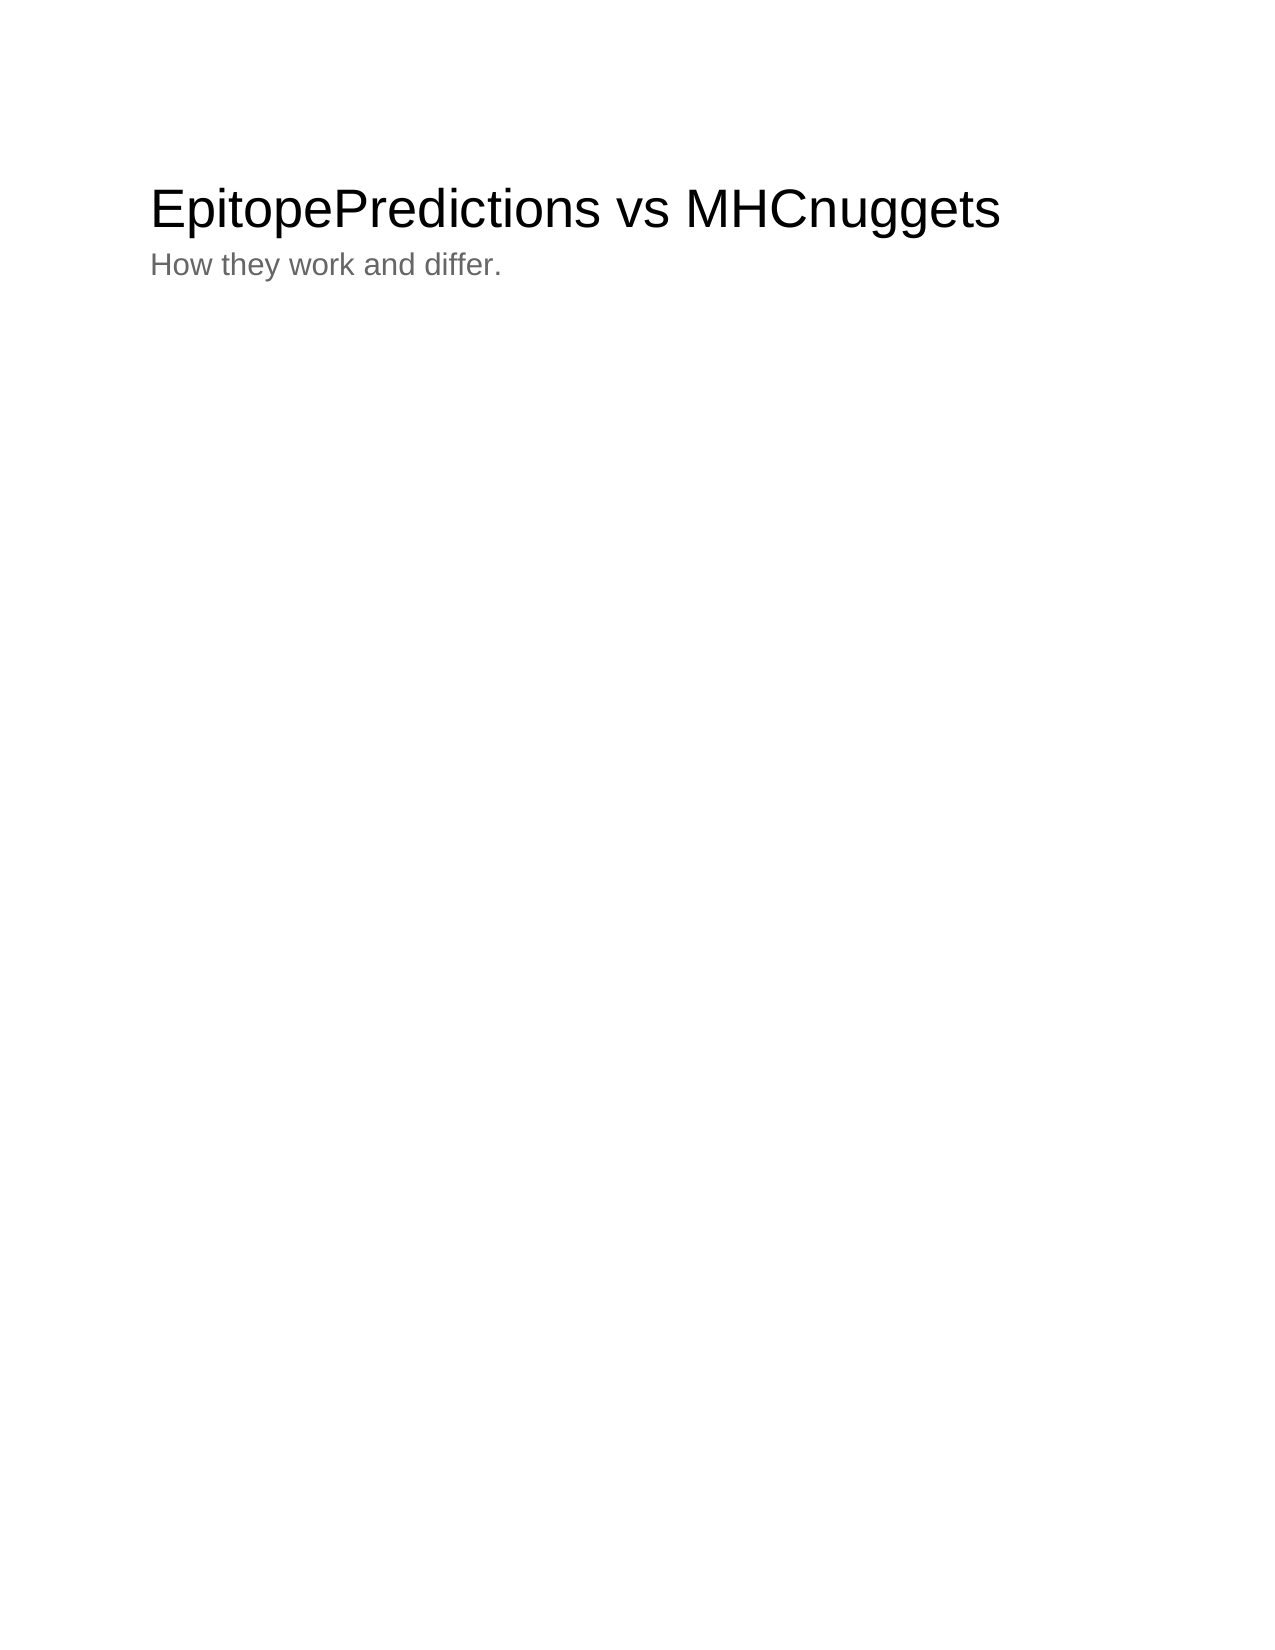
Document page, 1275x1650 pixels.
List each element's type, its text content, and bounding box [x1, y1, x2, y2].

subtitle How they work and differ. [150, 246, 1125, 282]
title EpitopePredictions vs MHCnuggets [150, 177, 1125, 239]
